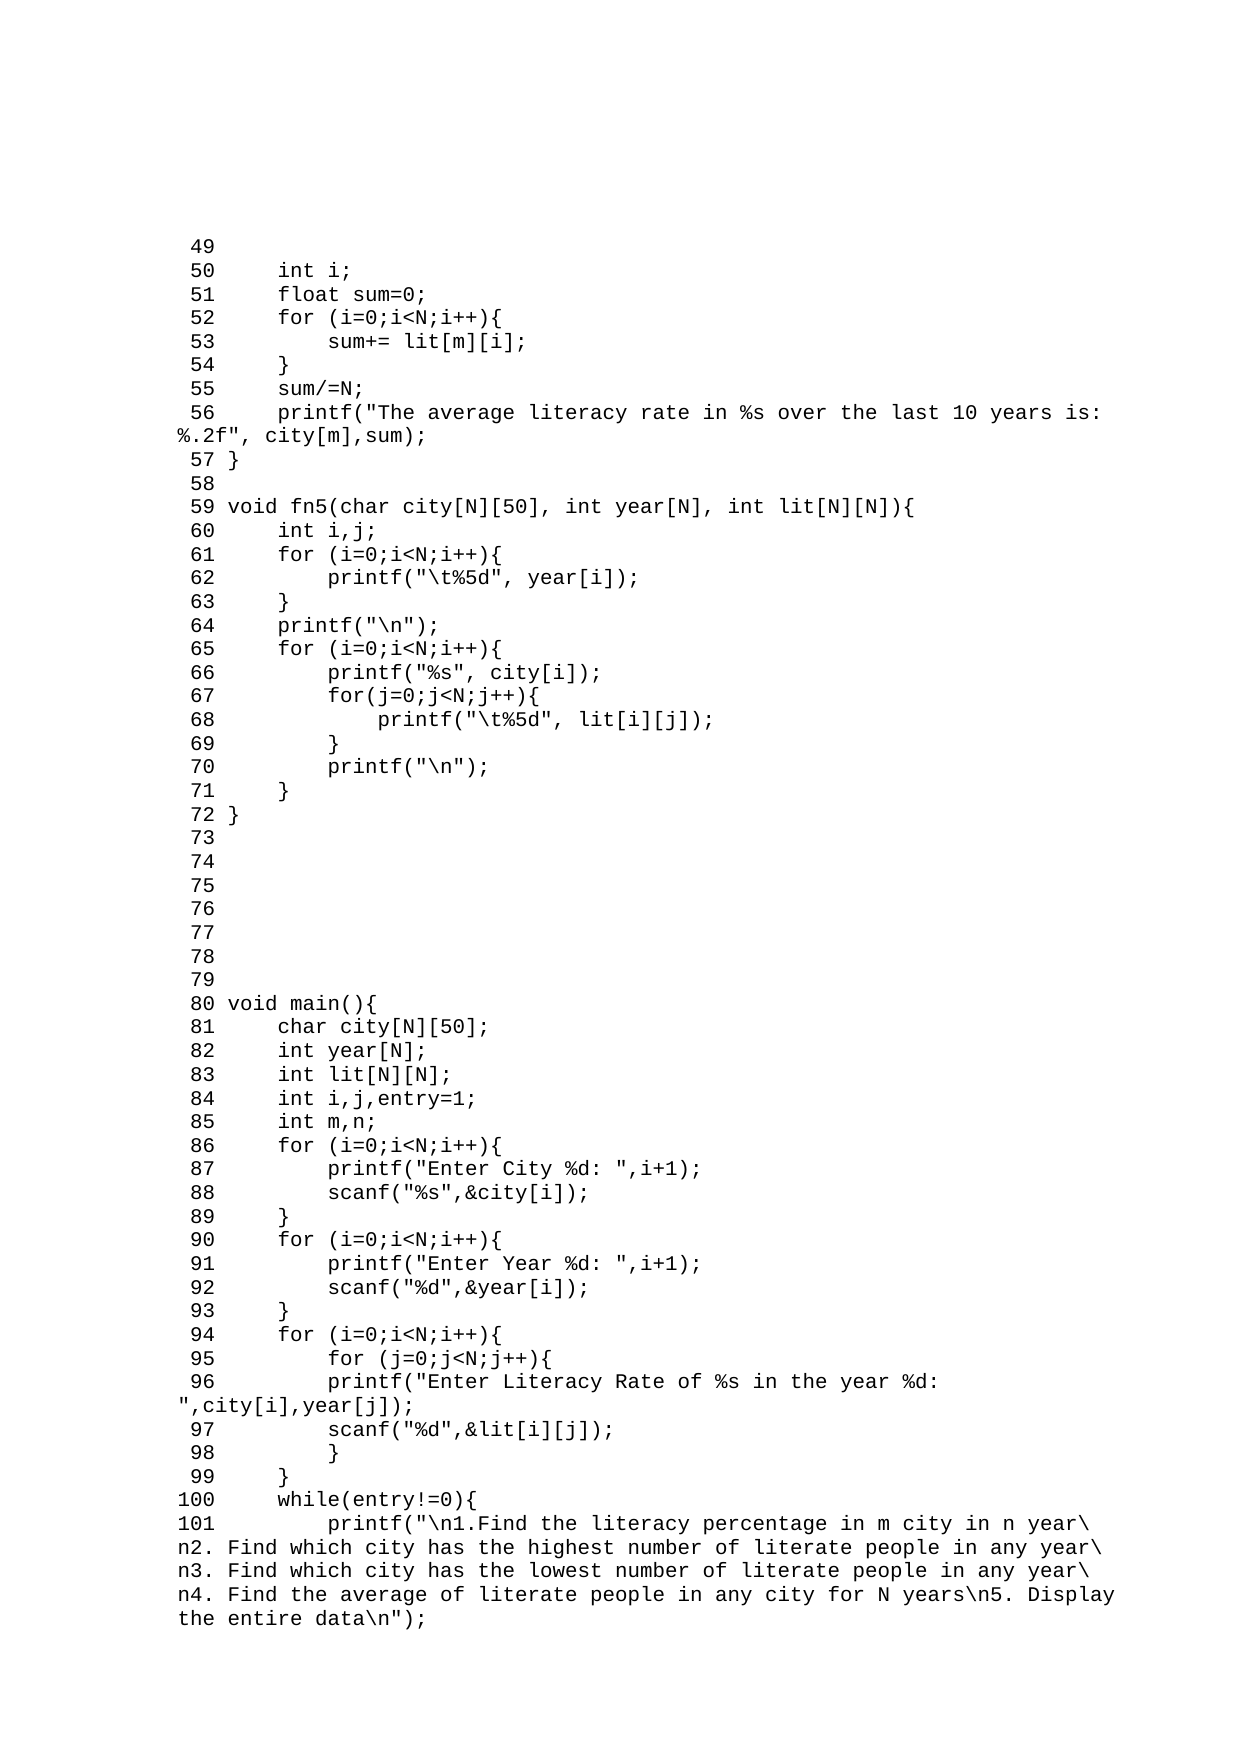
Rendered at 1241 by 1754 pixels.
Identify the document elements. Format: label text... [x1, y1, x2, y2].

text 67 for(j=0;j<N;j++){ [177, 686, 1122, 709]
text 57 } [177, 449, 1122, 473]
text 81 char city[N][50]; [177, 1017, 1122, 1040]
text 59 void fn5(char city[N][50], int year[N], int lit[N][N]){ [177, 496, 1122, 520]
text 69 } [177, 733, 1122, 756]
text 90 for (i=0;i<N;i++){ [177, 1229, 1122, 1253]
text 95 for (j=0;j<N;j++){ [177, 1348, 1122, 1371]
text 74 [177, 851, 1122, 875]
text 87 printf("Enter City %d: ",i+1); [177, 1158, 1122, 1182]
text 50 int i; [177, 260, 1122, 283]
text 94 for (i=0;i<N;i++){ [177, 1324, 1122, 1348]
text 99 } [177, 1466, 1122, 1489]
text 76 [177, 898, 1122, 922]
text 71 } [177, 780, 1122, 804]
text 65 for (i=0;i<N;i++){ [177, 638, 1122, 662]
text 97 scanf("%d",&lit[i][j]); [177, 1418, 1122, 1442]
text 60 int i,j; [177, 520, 1122, 544]
text 93 } [177, 1300, 1122, 1324]
text 63 } [177, 591, 1122, 614]
text 72 } [177, 804, 1122, 827]
text 68 printf("\t%5d", lit[i][j]); [177, 709, 1122, 733]
text 82 int year[N]; [177, 1040, 1122, 1064]
text 85 int m,n; [177, 1111, 1122, 1135]
text 49 [177, 236, 1122, 260]
text 55 sum/=N; [177, 378, 1122, 402]
text 73 [177, 827, 1122, 851]
text 78 [177, 946, 1122, 969]
text 91 printf("Enter Year %d: ",i+1); [177, 1253, 1122, 1277]
text 62 printf("\t%5d", year[i]); [177, 567, 1122, 591]
text 98 } [177, 1442, 1122, 1466]
text 101 printf("\n1.Find the literacy percentage in m city in n year\n2. Find which city has the highest number of literate people in any year\n3. Find which city has the lowest number of literate people in any year\n4. Find the average of literate people in any city for N years\n5. Display the entire data\n"); [177, 1513, 1122, 1631]
text 79 [177, 969, 1122, 993]
text 58 [177, 473, 1122, 496]
text 64 printf("\n"); [177, 614, 1122, 638]
text 80 void main(){ [177, 993, 1122, 1017]
text 100 while(entry!=0){ [177, 1489, 1122, 1513]
text 53 sum+= lit[m][i]; [177, 331, 1122, 354]
text 56 printf("The average literacy rate in %s over the last 10 years is: %.2f", city[m],sum); [177, 402, 1122, 449]
text 86 for (i=0;i<N;i++){ [177, 1135, 1122, 1158]
text 70 printf("\n"); [177, 756, 1122, 780]
text 75 [177, 875, 1122, 898]
text 88 scanf("%s",&city[i]); [177, 1182, 1122, 1206]
text 66 printf("%s", city[i]); [177, 662, 1122, 686]
text 89 } [177, 1206, 1122, 1229]
text 96 printf("Enter Literacy Rate of %s in the year %d: ",city[i],year[j]); [177, 1371, 1122, 1418]
text 77 [177, 922, 1122, 946]
text 61 for (i=0;i<N;i++){ [177, 544, 1122, 567]
text 54 } [177, 354, 1122, 378]
text 92 scanf("%d",&year[i]); [177, 1277, 1122, 1300]
text 83 int lit[N][N]; [177, 1064, 1122, 1087]
text 51 float sum=0; [177, 283, 1122, 307]
text 84 int i,j,entry=1; [177, 1087, 1122, 1111]
text 52 for (i=0;i<N;i++){ [177, 307, 1122, 331]
